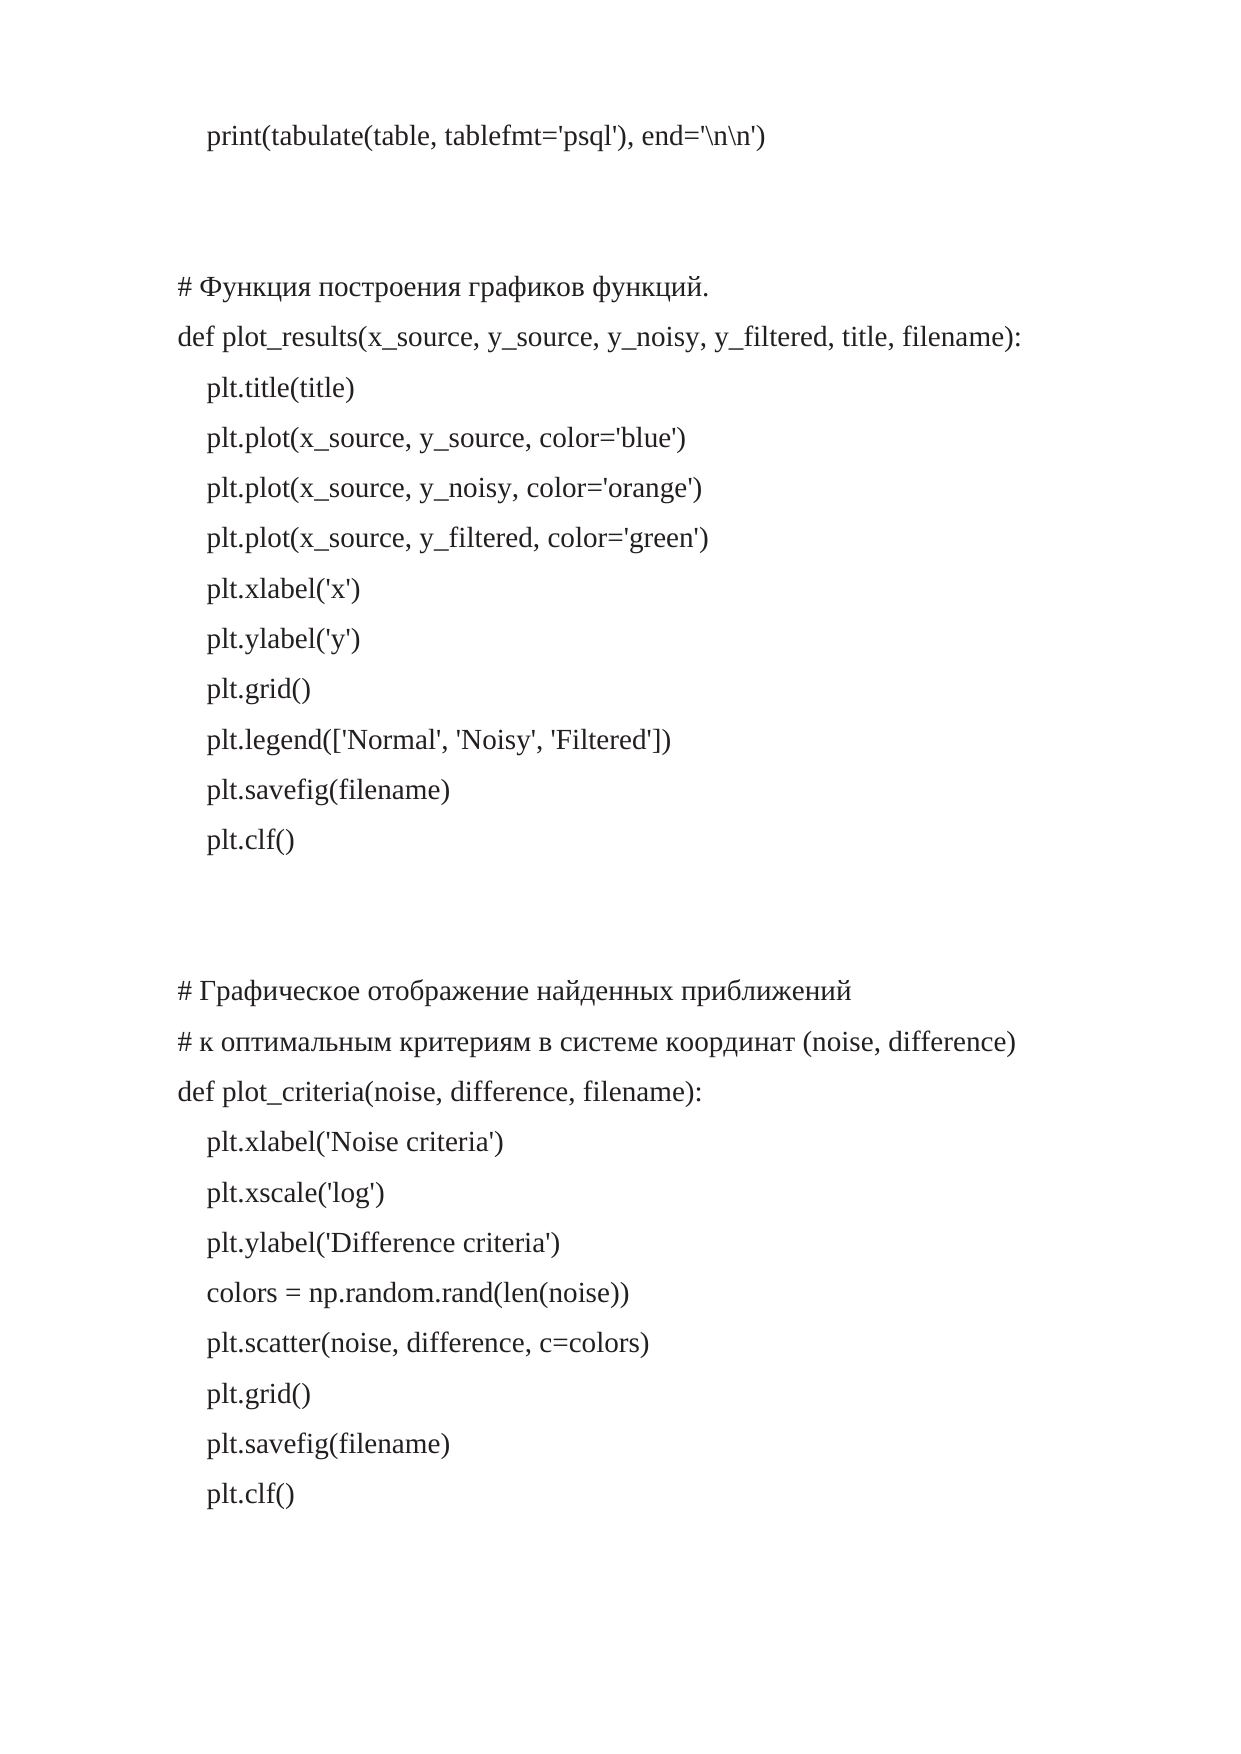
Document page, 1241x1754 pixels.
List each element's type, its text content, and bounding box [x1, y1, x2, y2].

subtitle plt.clf() [177, 1477, 1152, 1510]
subtitle # Функция построения графиков функций. [177, 269, 1152, 303]
subtitle plt.title(title) [177, 370, 1152, 403]
subtitle plt.legend(['Normal', 'Noisy', 'Filtered']) [177, 722, 1152, 755]
subtitle plt.plot(x_source, y_source, color='blue') [177, 420, 1152, 453]
subtitle plt.plot(x_source, y_noisy, color='orange') [177, 470, 1152, 504]
subtitle def plot_criteria(noise, difference, filename): [177, 1074, 1152, 1108]
subtitle print(tabulate(table, tablefmt='psql'), end='\n\n') [177, 118, 1152, 152]
subtitle plt.xscale('log') [177, 1175, 1152, 1208]
subtitle plt.plot(x_source, y_filtered, color='green') [177, 521, 1152, 554]
subtitle plt.xlabel('Noise criteria') [177, 1124, 1152, 1158]
subtitle plt.ylabel('Difference criteria') [177, 1225, 1152, 1258]
subtitle plt.ylabel('y') [177, 621, 1152, 655]
subtitle # Графическое отображение найденных приближений [177, 973, 1152, 1007]
subtitle colors = np.random.rand(len(noise)) [177, 1275, 1152, 1309]
subtitle plt.grid() [177, 1376, 1152, 1409]
subtitle plt.grid() [177, 672, 1152, 705]
subtitle # к оптимальным критериям в системе координат (noise, difference) [177, 1024, 1152, 1057]
subtitle plt.savefig(filename) [177, 1426, 1152, 1460]
subtitle plt.xlabel('x') [177, 571, 1152, 604]
subtitle def plot_results(x_source, y_source, y_noisy, y_filtered, title, filename): [177, 319, 1152, 353]
subtitle plt.scatter(noise, difference, c=colors) [177, 1326, 1152, 1359]
subtitle plt.clf() [177, 822, 1152, 856]
subtitle plt.savefig(filename) [177, 772, 1152, 806]
